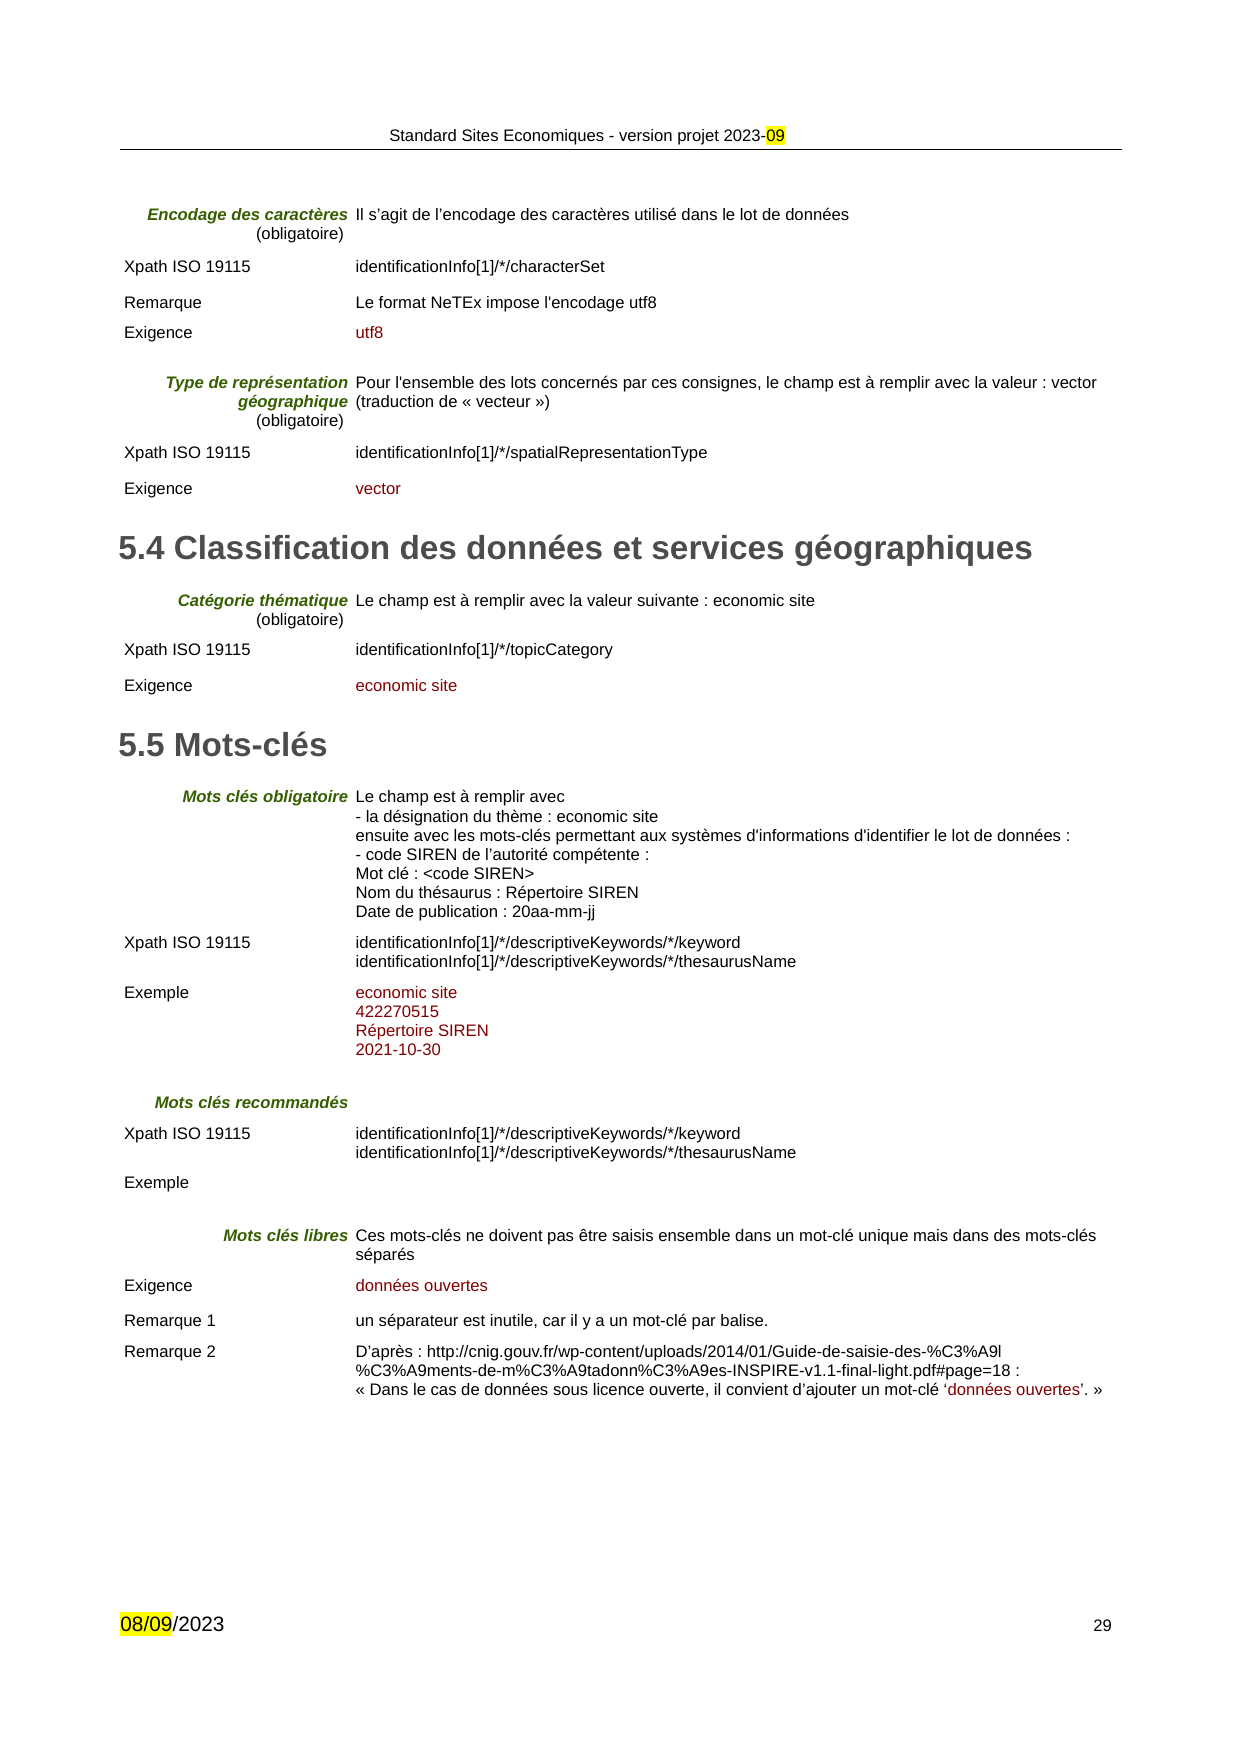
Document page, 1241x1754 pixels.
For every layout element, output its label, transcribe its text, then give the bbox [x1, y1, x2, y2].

table_cell D’après : http://cnig.gouv.fr/wp-content/uploads/2014/01/Guide-de-saisie-des-%C3%A9l%C3%A9ments-de-m%C3%A9tadonn%C3%A9es-INSPIRE-v1.1-final-light.pdf#page=18 : « Dans le cas de données sous licence ouverte, il convient d’ajouter un mot-clé ‘données ouvertes’. » [355, 1336, 1122, 1405]
table_cell identificationInfo[1]/*/topicCategory [355, 634, 1122, 669]
table_cell Exigence [118, 473, 355, 503]
subtitle 5.4 Classification des données et services géographiques [118, 528, 1122, 567]
table_header Le champ est à remplir avec - la désignation du thème : economic site ensuite avec les mots-clés permettant aux systèmes d'informations d'identifier le lot de données : - code SIREN de l’autorité compétente : Mot clé : <code SIREN> Nom du thésaurus : Répertoire SIREN Date de publication : 20aa-mm-jj [355, 781, 1122, 927]
table_cell Exigence [118, 318, 355, 348]
table_cell Xpath ISO 19115 [118, 634, 355, 669]
table_header Il s’agit de l’encodage des caractères utilisé dans le lot de données [355, 199, 1122, 252]
table_cell un séparateur est inutile, car il y a un mot-clé par balise. [355, 1305, 1122, 1336]
table_cell utf8 [355, 318, 1122, 348]
table_cell Exemple [118, 1168, 355, 1198]
table_cell Xpath ISO 19115 [118, 927, 355, 977]
table_cell Exigence [118, 670, 355, 700]
table_cell identificationInfo[1]/*/descriptiveKeywords/*/keyword identificationInfo[1]/*/descriptiveKeywords/*/thesaurusName [355, 1118, 1122, 1167]
table_header [355, 1087, 1122, 1118]
table_cell identificationInfo[1]/*/characterSet [355, 252, 1122, 287]
table_cell Remarque [118, 287, 355, 317]
table_header Le champ est à remplir avec la valeur suivante : economic site [355, 585, 1122, 634]
table_cell Xpath ISO 19115 [118, 1118, 355, 1167]
table_cell [355, 1168, 1122, 1198]
table_cell Exigence [118, 1270, 355, 1305]
table_header Ces mots-clés ne doivent pas être saisis ensemble dans un mot-clé unique mais dans des mots-clés séparés [355, 1220, 1122, 1270]
table_cell economic site 422270515 Répertoire SIREN 2021-10-30 [355, 977, 1122, 1065]
table_cell Le format NeTEx impose l'encodage utf8 [355, 287, 1122, 317]
table_cell Remarque 1 [118, 1305, 355, 1336]
table_cell données ouvertes [355, 1270, 1122, 1305]
table_cell Remarque 2 [118, 1336, 355, 1405]
table_header Catégorie thématique (obligatoire) [118, 585, 355, 634]
table_header Mots clés recommandés [118, 1087, 355, 1118]
table_cell vector [355, 473, 1122, 503]
table_cell Exemple [118, 977, 355, 1065]
table_header Encodage des caractères (obligatoire) [118, 199, 355, 252]
table_header Mots clés libres [118, 1220, 355, 1270]
table_header Pour l'ensemble des lots concernés par ces consignes, le champ est à remplir avec la valeur : vector (traduction de « vecteur ») [355, 367, 1122, 437]
table_cell identificationInfo[1]/*/descriptiveKeywords/*/keyword identificationInfo[1]/*/descriptiveKeywords/*/thesaurusName [355, 927, 1122, 977]
table_header Mots clés obligatoire [118, 781, 355, 927]
subtitle 5.5 Mots-clés [118, 725, 1122, 764]
table_cell Xpath ISO 19115 [118, 438, 355, 473]
table_header Type de représentation géographique (obligatoire) [118, 367, 355, 437]
table_cell Xpath ISO 19115 [118, 252, 355, 287]
table_cell economic site [355, 670, 1122, 700]
table_cell identificationInfo[1]/*/spatialRepresentationType [355, 438, 1122, 473]
